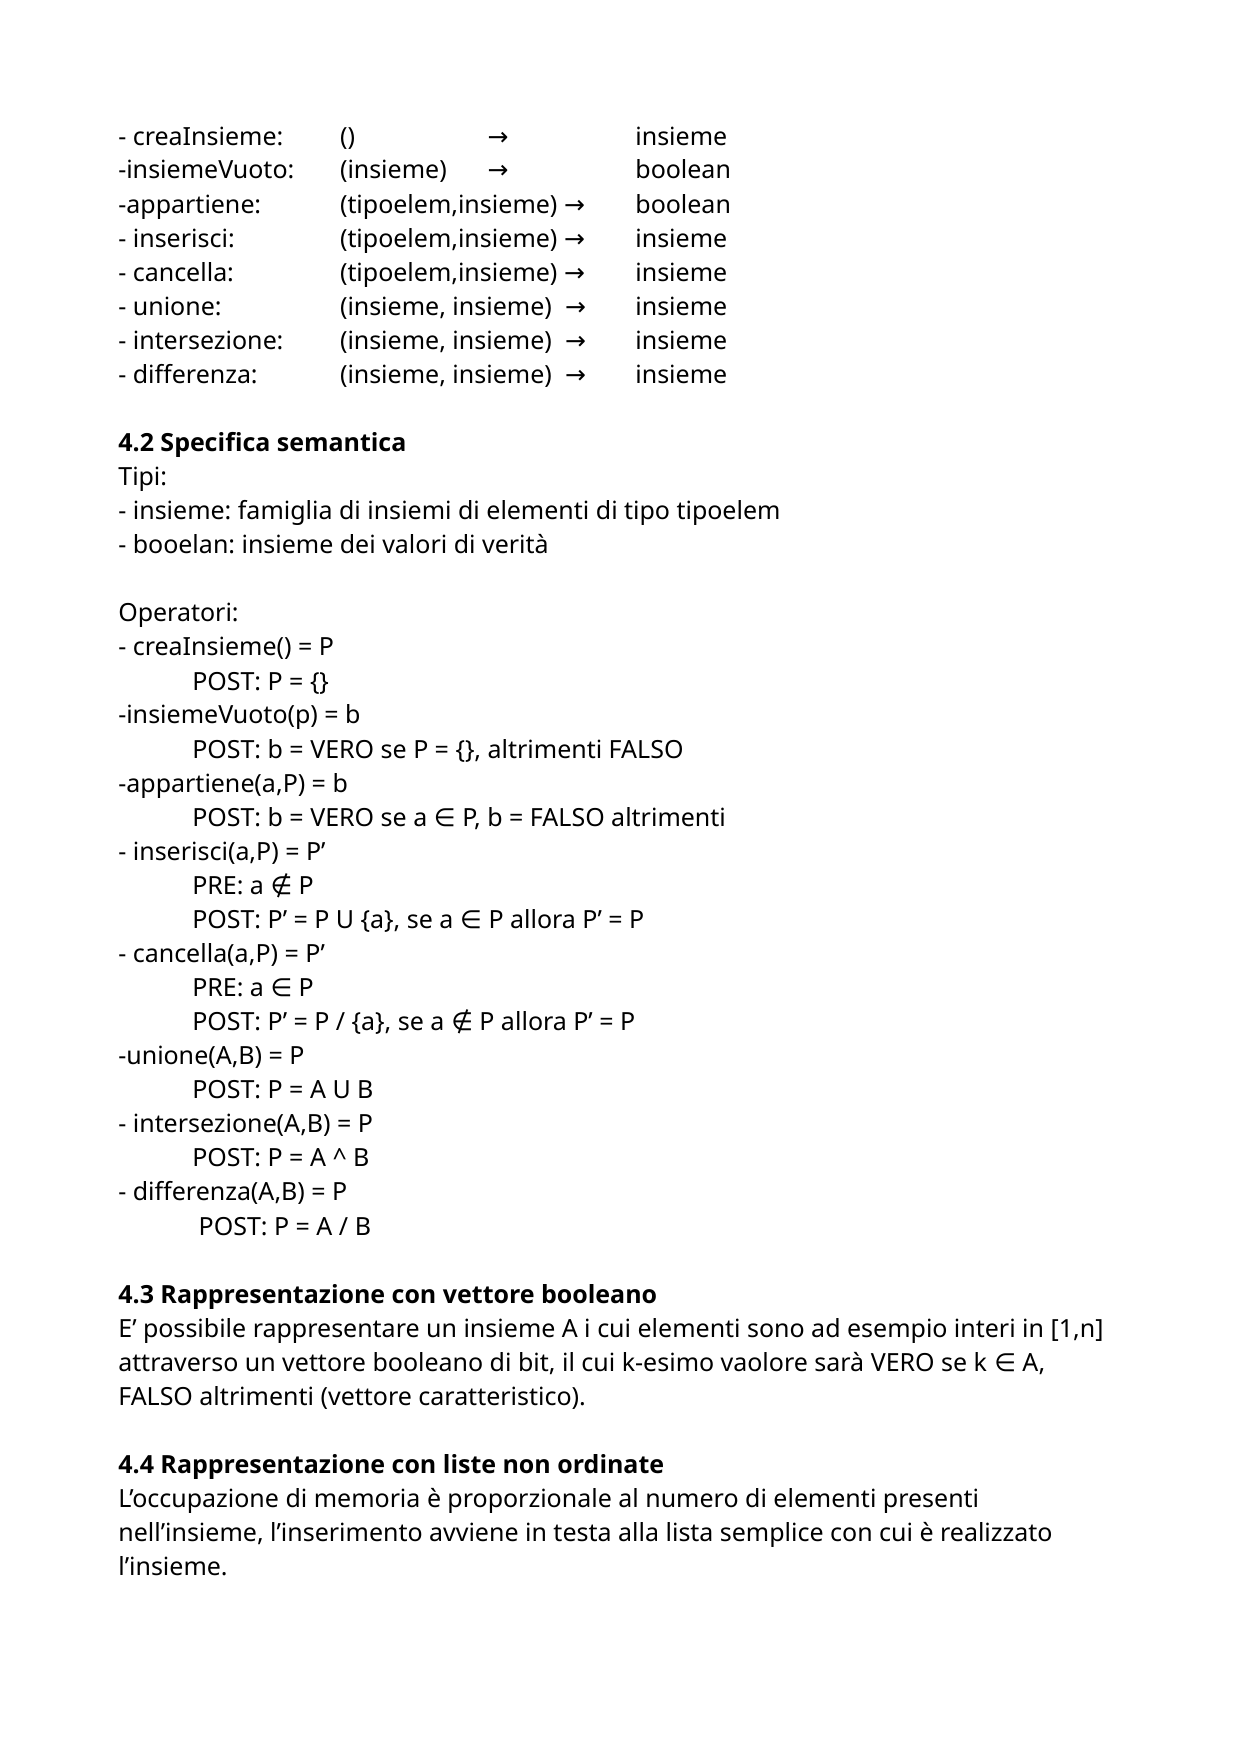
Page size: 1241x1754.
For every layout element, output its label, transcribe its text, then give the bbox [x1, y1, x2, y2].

text L’occupazione di memoria è proporzionale al numero di elementi presenti nell’insieme, l’inserimento avviene in testa alla lista semplice con cui è realizzato l’insieme. [118, 1481, 1122, 1583]
text -appartiene(a,P) = b [118, 765, 1122, 799]
text POST: P = A ^ B [118, 1140, 1122, 1174]
text POST: P’ = P U {a}, se a ∈ P allora P’ = P [118, 902, 1122, 936]
text - intersezione(A,B) = P [118, 1106, 1122, 1140]
text POST: b = VERO se P = {}, altrimenti FALSO [118, 731, 1122, 765]
text POST: P = A / B [118, 1208, 1122, 1242]
text POST: P = {} [118, 663, 1122, 697]
text POST: b = VERO se a ∈ P, b = FALSO altrimenti [118, 799, 1122, 833]
text - booelan: insieme dei valori di verità [118, 527, 1122, 561]
text - differenza(A,B) = P [118, 1174, 1122, 1208]
text - differenza: (insieme, insieme) → insieme [118, 357, 1122, 391]
text - inserisci: (tipoelem,insieme) → insieme [118, 220, 1122, 254]
text -unione(A,B) = P [118, 1038, 1122, 1072]
text E’ possibile rappresentare un insieme A i cui elementi sono ad esempio interi in [1,n] attraverso un vettore booleano di bit, il cui k-esimo vaolore sarà VERO se k ∈ A, FALSO altrimenti (vettore caratteristico). [118, 1310, 1122, 1412]
text PRE: a ∉ P [118, 867, 1122, 902]
text - cancella: (tipoelem,insieme) → insieme [118, 254, 1122, 288]
text - intersezione: (insieme, insieme) → insieme [118, 322, 1122, 357]
text PRE: a ∈ P [118, 970, 1122, 1004]
text 4.4 Rappresentazione con liste non ordinate [118, 1447, 1122, 1481]
text 4.3 Rappresentazione con vettore booleano [118, 1276, 1122, 1310]
text POST: P’ = P / {a}, se a ∉ P allora P’ = P [118, 1004, 1122, 1038]
text -insiemeVuoto(p) = b [118, 697, 1122, 731]
text Tipi: [118, 459, 1122, 493]
text - unione: (insieme, insieme) → insieme [118, 288, 1122, 322]
text - insieme: famiglia di insiemi di elementi di tipo tipoelem [118, 493, 1122, 527]
text -insiemeVuoto: (insieme) → boolean [118, 152, 1122, 186]
text POST: P = A U B [118, 1072, 1122, 1106]
text - creaInsieme: () → insieme [118, 118, 1122, 152]
text - inserisci(a,P) = P’ [118, 833, 1122, 867]
text - cancella(a,P) = P’ [118, 936, 1122, 970]
text Operatori: [118, 595, 1122, 629]
text 4.2 Specifica semantica [118, 425, 1122, 459]
text - creaInsieme() = P [118, 629, 1122, 663]
text -appartiene: (tipoelem,insieme) → boolean [118, 186, 1122, 220]
